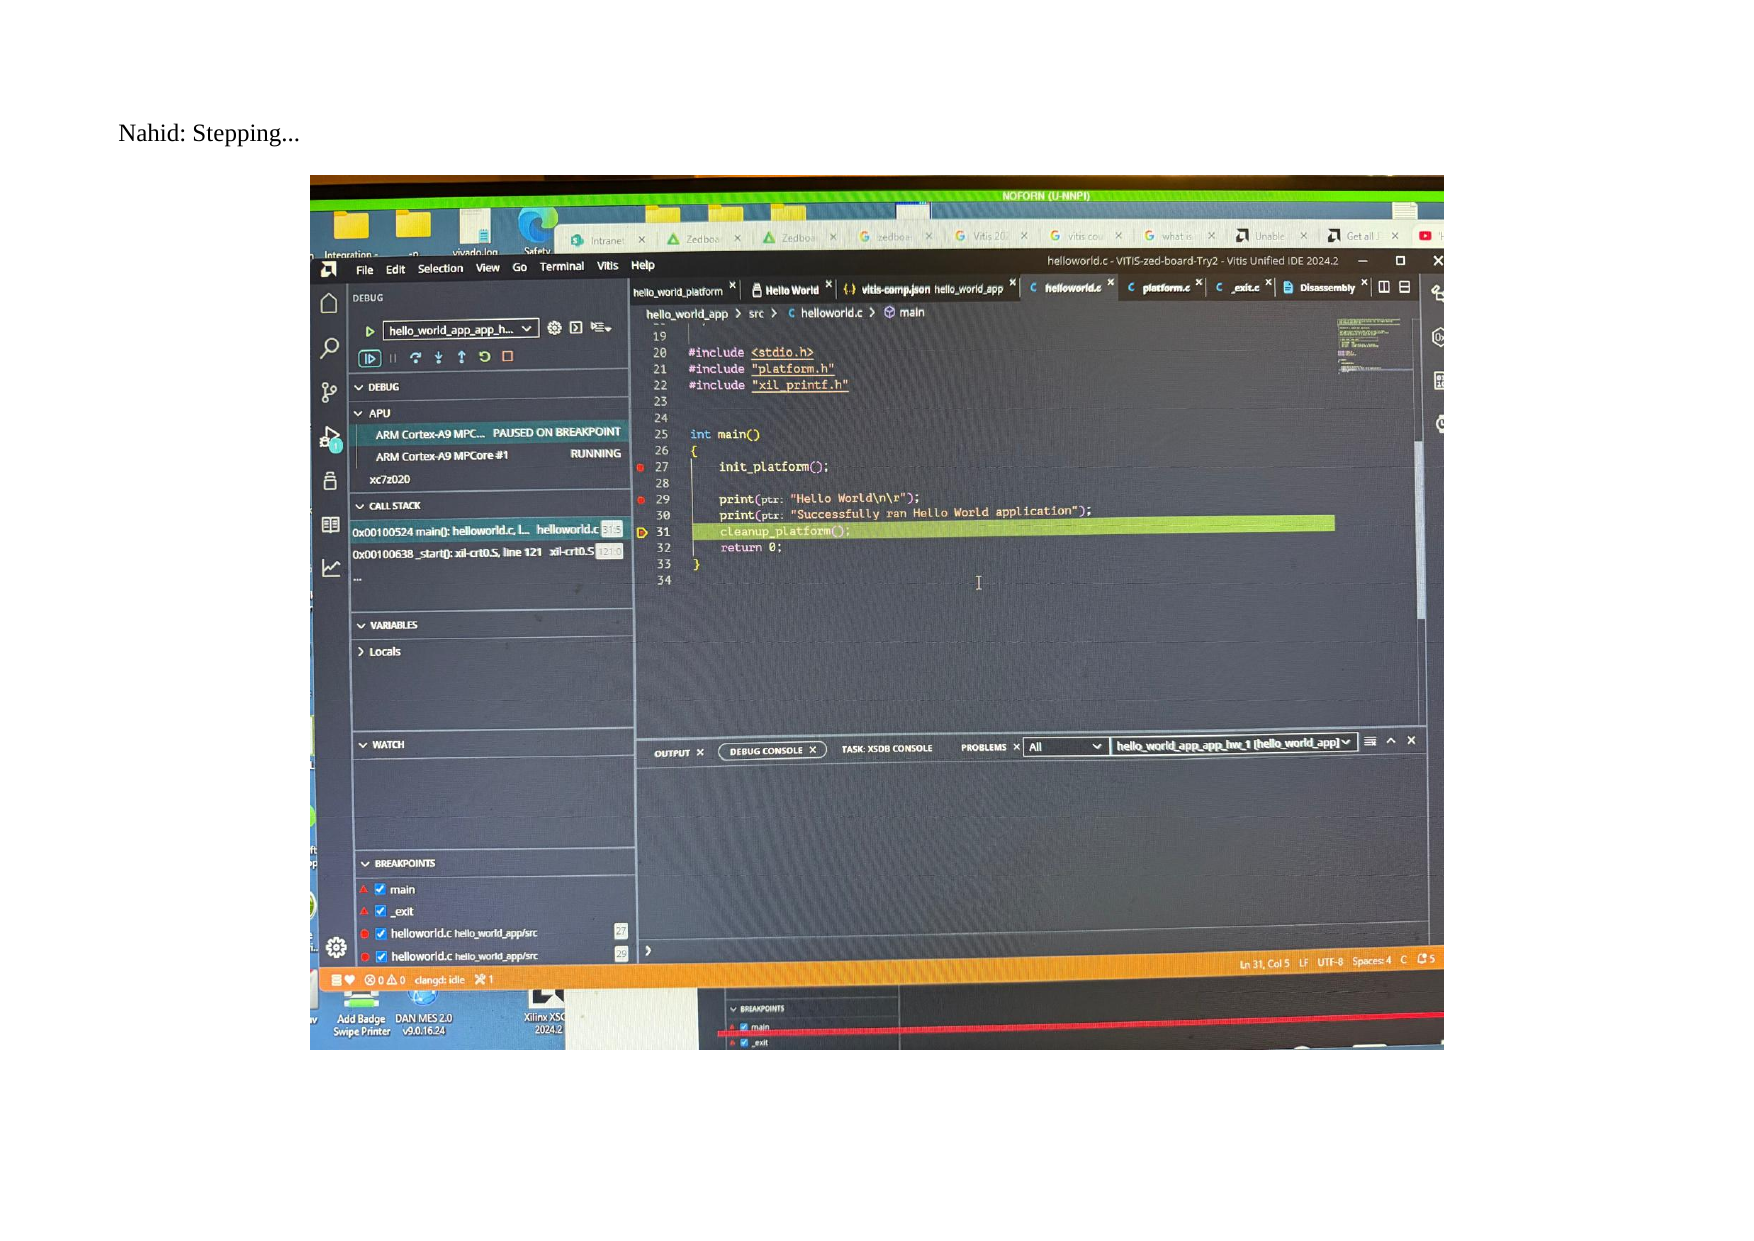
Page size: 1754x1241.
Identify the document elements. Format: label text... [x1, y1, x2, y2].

text Nahid: Stepping... [118, 118, 1636, 147]
picture [310, 175, 1444, 1050]
